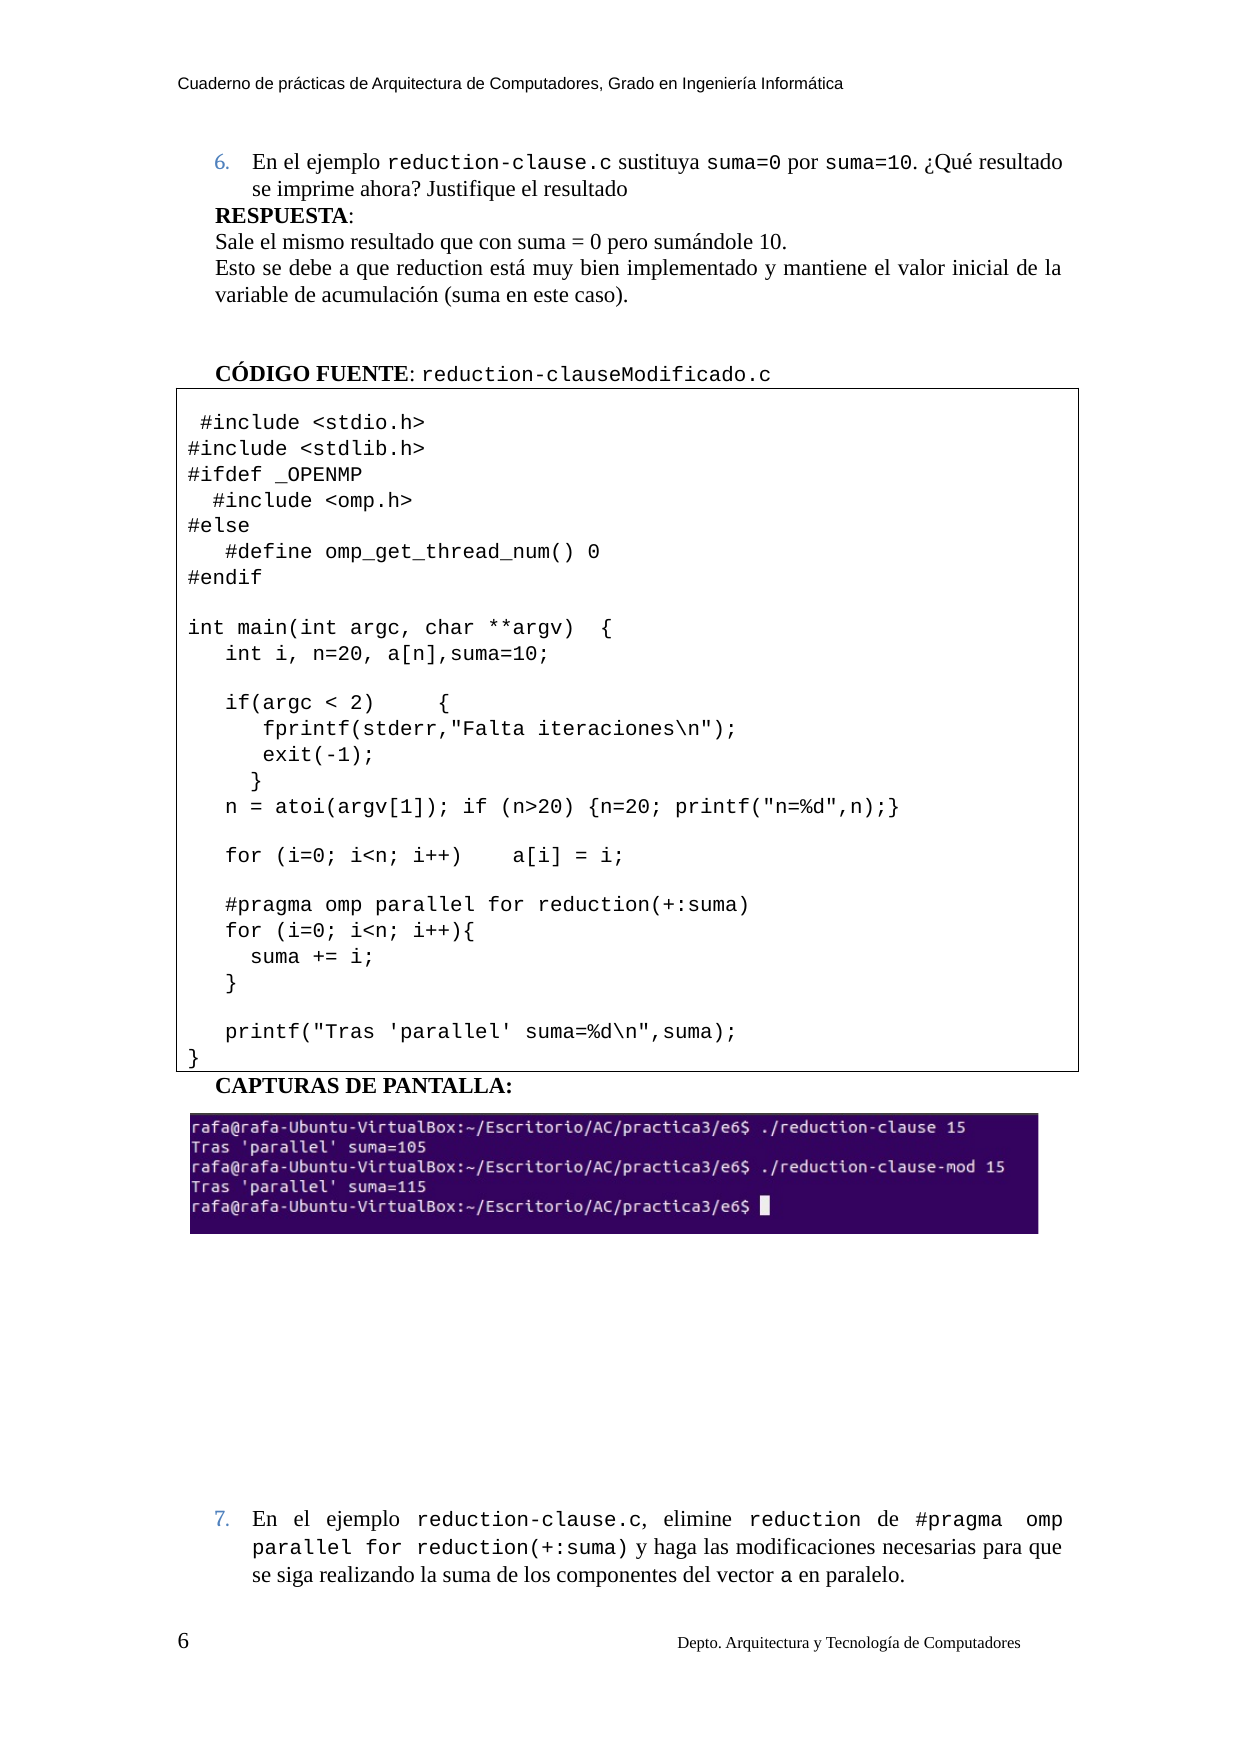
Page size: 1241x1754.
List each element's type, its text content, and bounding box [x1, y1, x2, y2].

text Sale el mismo resultado que con suma = 0 pero sumándole 10. [215, 228, 1063, 254]
list En el ejemplo reduction-clause.c sustituya suma=0 por suma=10. ¿Qué resultado se imprime ahora? Justifique el resultado [214, 148, 1063, 202]
text RESPUESTA: [215, 202, 1063, 228]
text Esto se debe a que reduction está muy bien implementado y mantiene el valor inicial de la variable de acumulación (suma en este caso). [215, 254, 1063, 307]
text CAPTURAS DE PANTALLA: [215, 1072, 1063, 1098]
text CÓDIGO FUENTE: reduction-clauseModificado.c [215, 360, 1063, 387]
table_header #include <stdio.h> #include <stdlib.h> #ifdef _OPENMP #include <omp.h> #else #define omp_get_thread_num() 0 #endif int main(int argc, char **argv) { int i, n=20, a[n],suma=10; if(argc < 2) { fprintf(stderr,"Falta iteraciones\n"); exit(-1); } n = atoi(argv[1]); if (n>20) {n=20; printf("n=%d",n);} for (i=0; i<n; i++) a[i] = i; #pragma omp parallel for reduction(+:suma) for (i=0; i<n; i++){ suma += i; } printf("Tras 'parallel' suma=%d\n",suma); } [177, 389, 1078, 1071]
picture [190, 1113, 1039, 1234]
list En el ejemplo reduction-clause.c, elimine reduction de #pragma omp parallel for reduction(+:suma) y haga las modificaciones necesarias para que se siga realizando la suma de los componentes del vector a en paralelo. [214, 1505, 1063, 1588]
